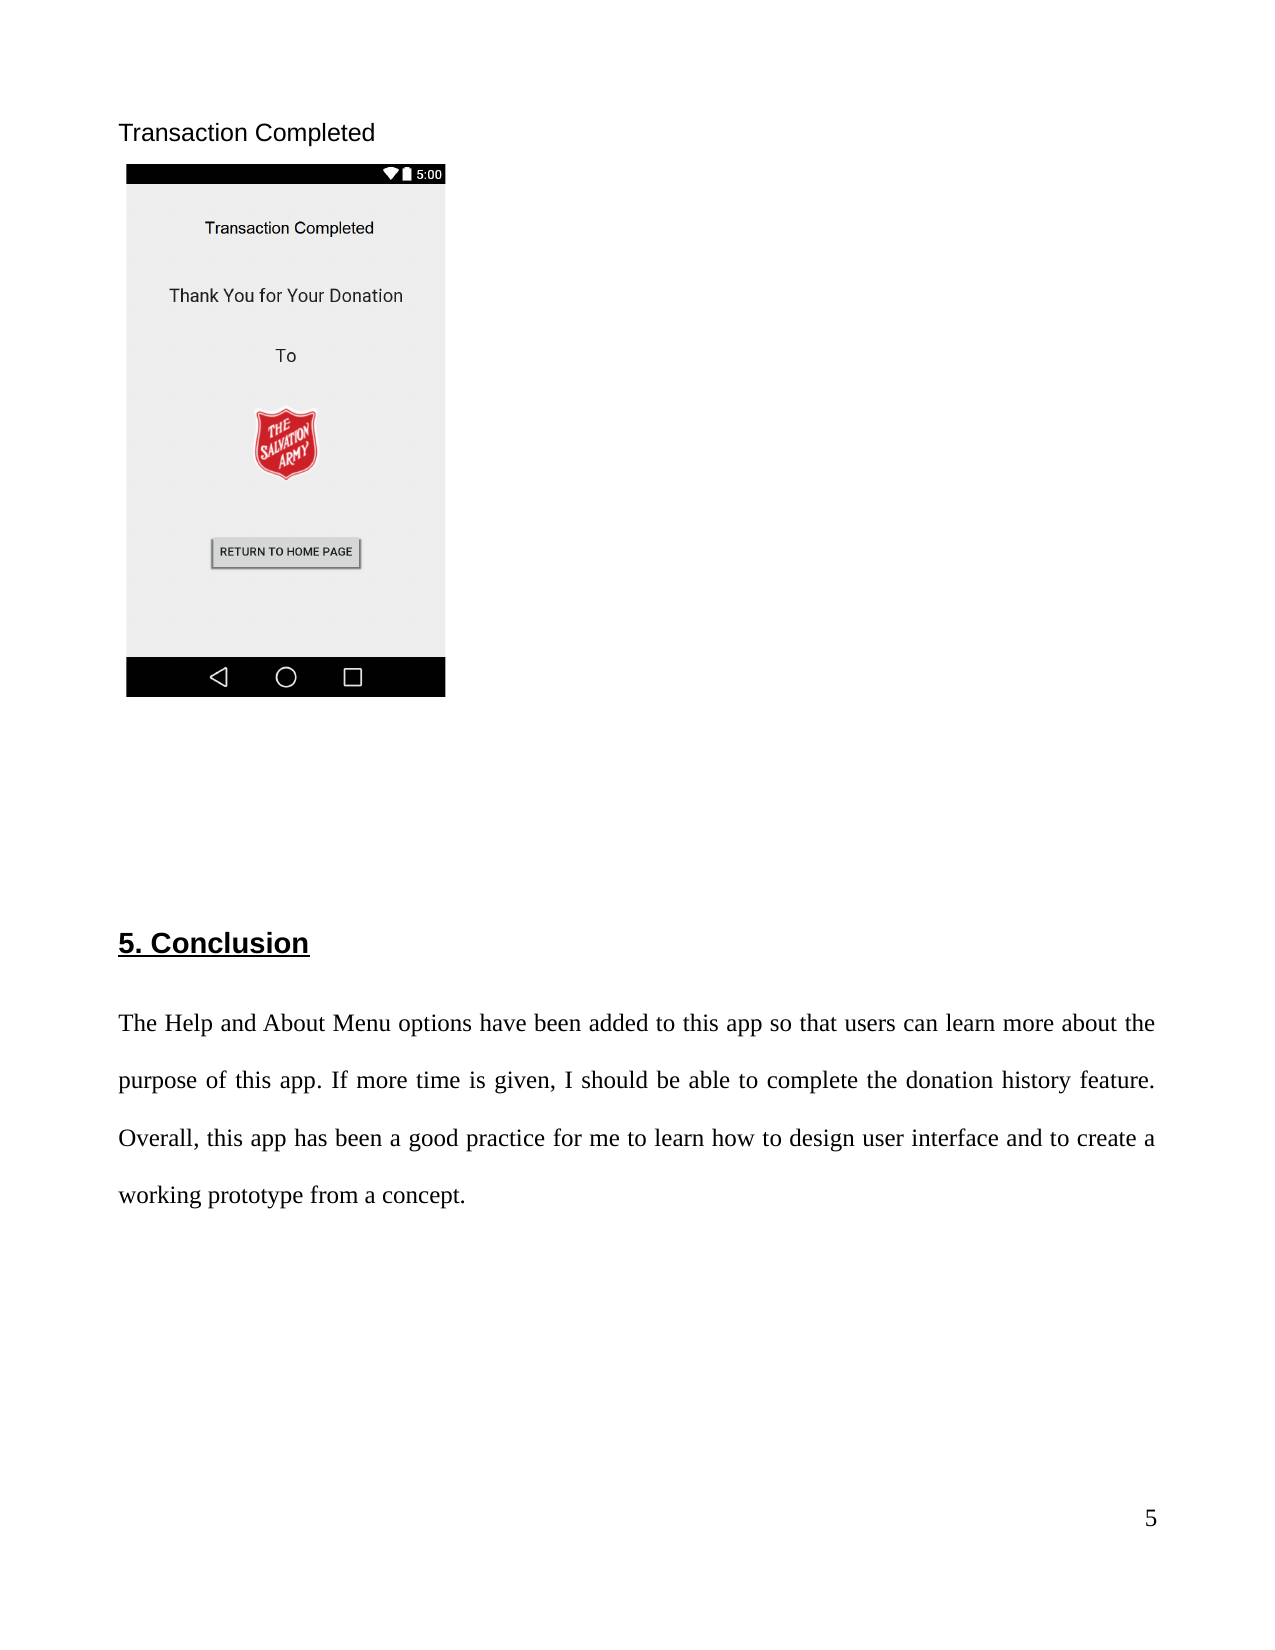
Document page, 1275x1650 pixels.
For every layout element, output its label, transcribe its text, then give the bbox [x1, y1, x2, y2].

text The Help and About Menu options have been added to this app so that users can learn more about the purpose of this app. If more time is given, I should be able to complete the donation history feature. Overall, this app has been a good practice for me to learn how to design user interface and to create a working prototype from a concept. [118, 1008, 1157, 1209]
picture [126, 164, 446, 697]
text Transaction Completed [118, 118, 1157, 147]
text 5. Conclusion [118, 926, 1157, 959]
